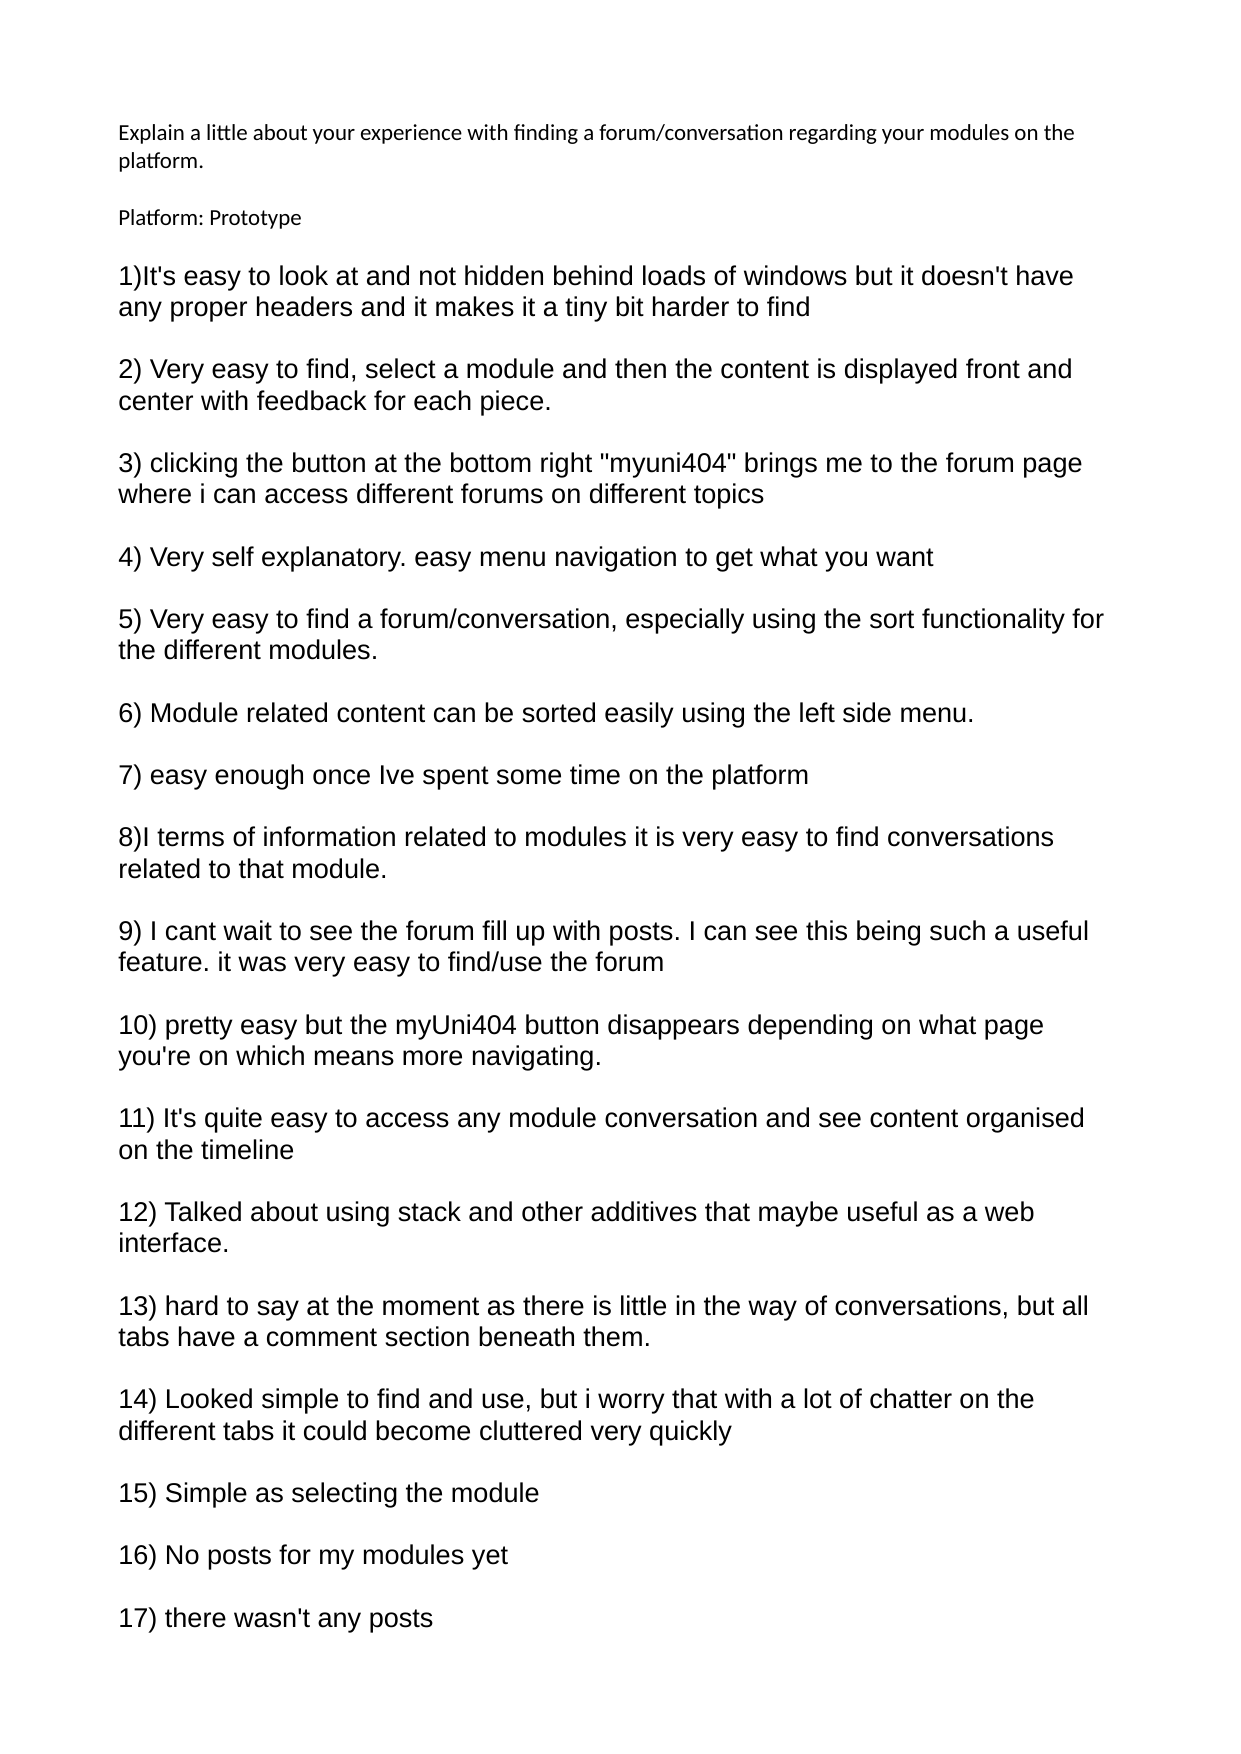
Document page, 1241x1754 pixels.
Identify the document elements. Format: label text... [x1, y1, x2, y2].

text 13) hard to say at the moment as there is little in the way of conversations, but all tabs have a comment section beneath them. [118, 1290, 1122, 1352]
text 5) Very easy to find a forum/conversation, especially using the sort functionality for the different modules. [118, 603, 1122, 666]
text 14) Looked simple to find and use, but i worry that with a lot of chatter on the different tabs it could become cluttered very quickly [118, 1383, 1122, 1446]
text 4) Very self explanatory. easy menu navigation to get what you want [118, 541, 1122, 572]
text 17) there wasn't any posts [118, 1602, 1122, 1633]
text 10) pretty easy but the myUni404 button disappears depending on what page you're on which means more navigating. [118, 1009, 1122, 1071]
text 15) Simple as selecting the module [118, 1477, 1122, 1508]
text 12) Talked about using stack and other additives that maybe useful as a web interface. [118, 1196, 1122, 1258]
text 11) It's quite easy to access any module conversation and see content organised on the timeline [118, 1102, 1122, 1165]
text 6) Module related content can be sorted easily using the left side menu. [118, 697, 1122, 728]
text Platform: Prototype [118, 203, 1122, 231]
text 16) No posts for my modules yet [118, 1539, 1122, 1571]
text 1)It's easy to look at and not hidden behind loads of windows but it doesn't have any proper headers and it makes it a tiny bit harder to find [118, 260, 1122, 322]
text 2) Very easy to find, select a module and then the content is displayed front and center with feedback for each piece. [118, 353, 1122, 416]
text Explain a little about your experience with finding a forum/conversation regarding your modules on the platform. [118, 118, 1122, 174]
text 3) clicking the button at the bottom right "myuni404" brings me to the forum page where i can access different forums on different topics [118, 447, 1122, 509]
text 7) easy enough once Ive spent some time on the platform [118, 759, 1122, 790]
text 9) I cant wait to see the forum fill up with posts. I can see this being such a useful feature. it was very easy to find/use the forum [118, 915, 1122, 978]
text 8)I terms of information related to modules it is very easy to find conversations related to that module. [118, 821, 1122, 884]
